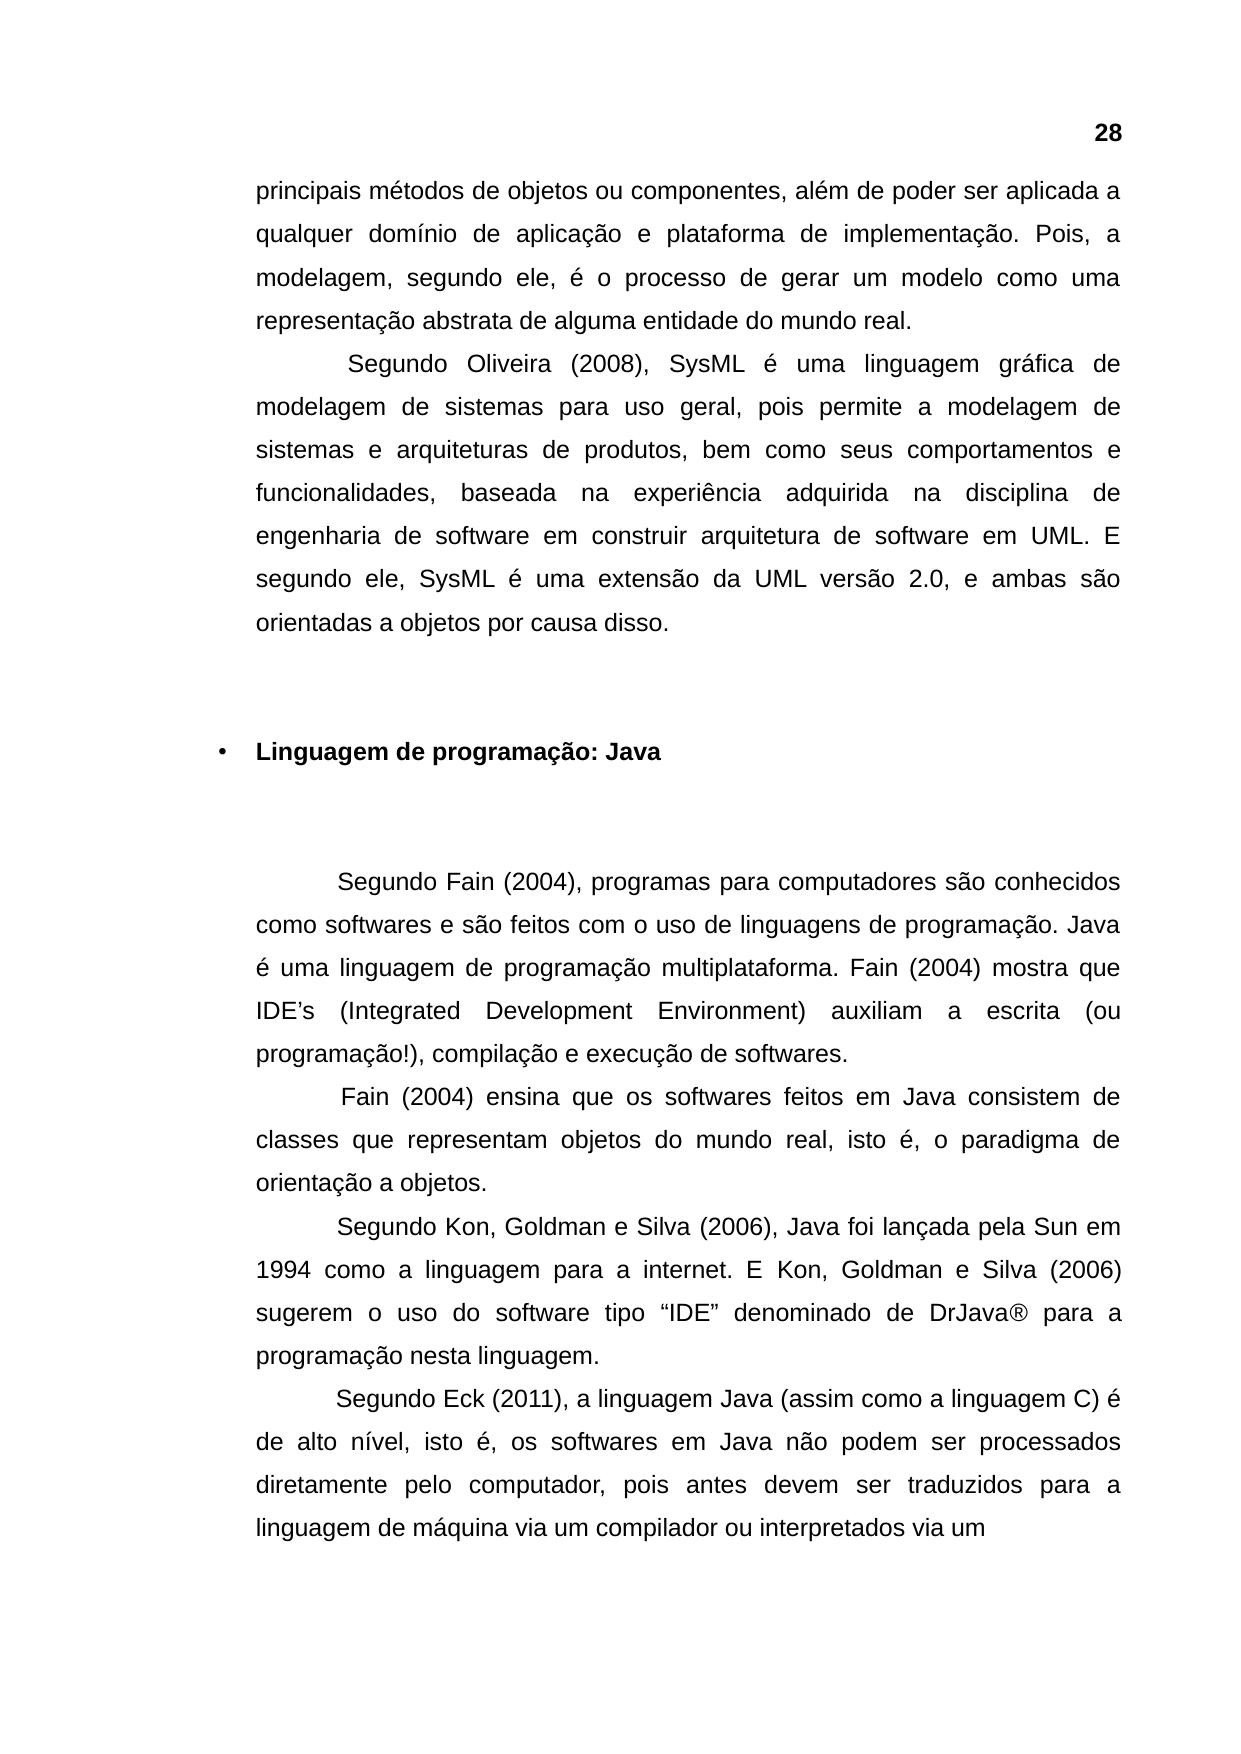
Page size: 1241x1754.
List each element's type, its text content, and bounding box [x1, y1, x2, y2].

list principais métodos de objetos ou componentes, além de poder ser aplicada a qualquer domínio de aplicação e plataforma de implementação. Pois, a modelagem, segundo ele, é o processo de gerar um modelo como uma representação abstrata de alguma entidade do mundo real. [218, 176, 1122, 334]
list Segundo Kon, Goldman e Silva (2006), Java foi lançada pela Sun em 1994 como a linguagem para a internet. E Kon, Goldman e Silva (2006) sugerem o uso do software tipo “IDE” denominado de DrJava® para a programação nesta linguagem. [218, 1211, 1122, 1369]
list Segundo Fain (2004), programas para computadores são conhecidos como softwares e são feitos com o uso de linguagens de programação. Java é uma linguagem de programação multiplataforma. Fain (2004) mostra que IDE’s (Integrated Development Environment) auxiliam a escrita (ou programação!), compilação e execução de softwares. [218, 866, 1122, 1068]
list Fain (2004) ensina que os softwares feitos em Java consistem de classes que representam objetos do mundo real, isto é, o paradigma de orientação a objetos. [218, 1082, 1122, 1197]
subtitle Linguagem de programação: Java [218, 737, 1122, 766]
list Segundo Eck (2011), a linguagem Java (assim como a linguagem C) é de alto nível, isto é, os softwares em Java não podem ser processados diretamente pelo computador, pois antes devem ser traduzidos para a linguagem de máquina via um compilador ou interpretados via um [218, 1384, 1122, 1542]
list Segundo Oliveira (2008), SysML é uma linguagem gráfica de modelagem de sistemas para uso geral, pois permite a modelagem de sistemas e arquiteturas de produtos, bem como seus comportamentos e funcionalidades, baseada na experiência adquirida na disciplina de engenharia de software em construir arquitetura de software em UML. E segundo ele, SysML é uma extensão da UML versão 2.0, e ambas são orientadas a objetos por causa disso. [218, 349, 1122, 636]
